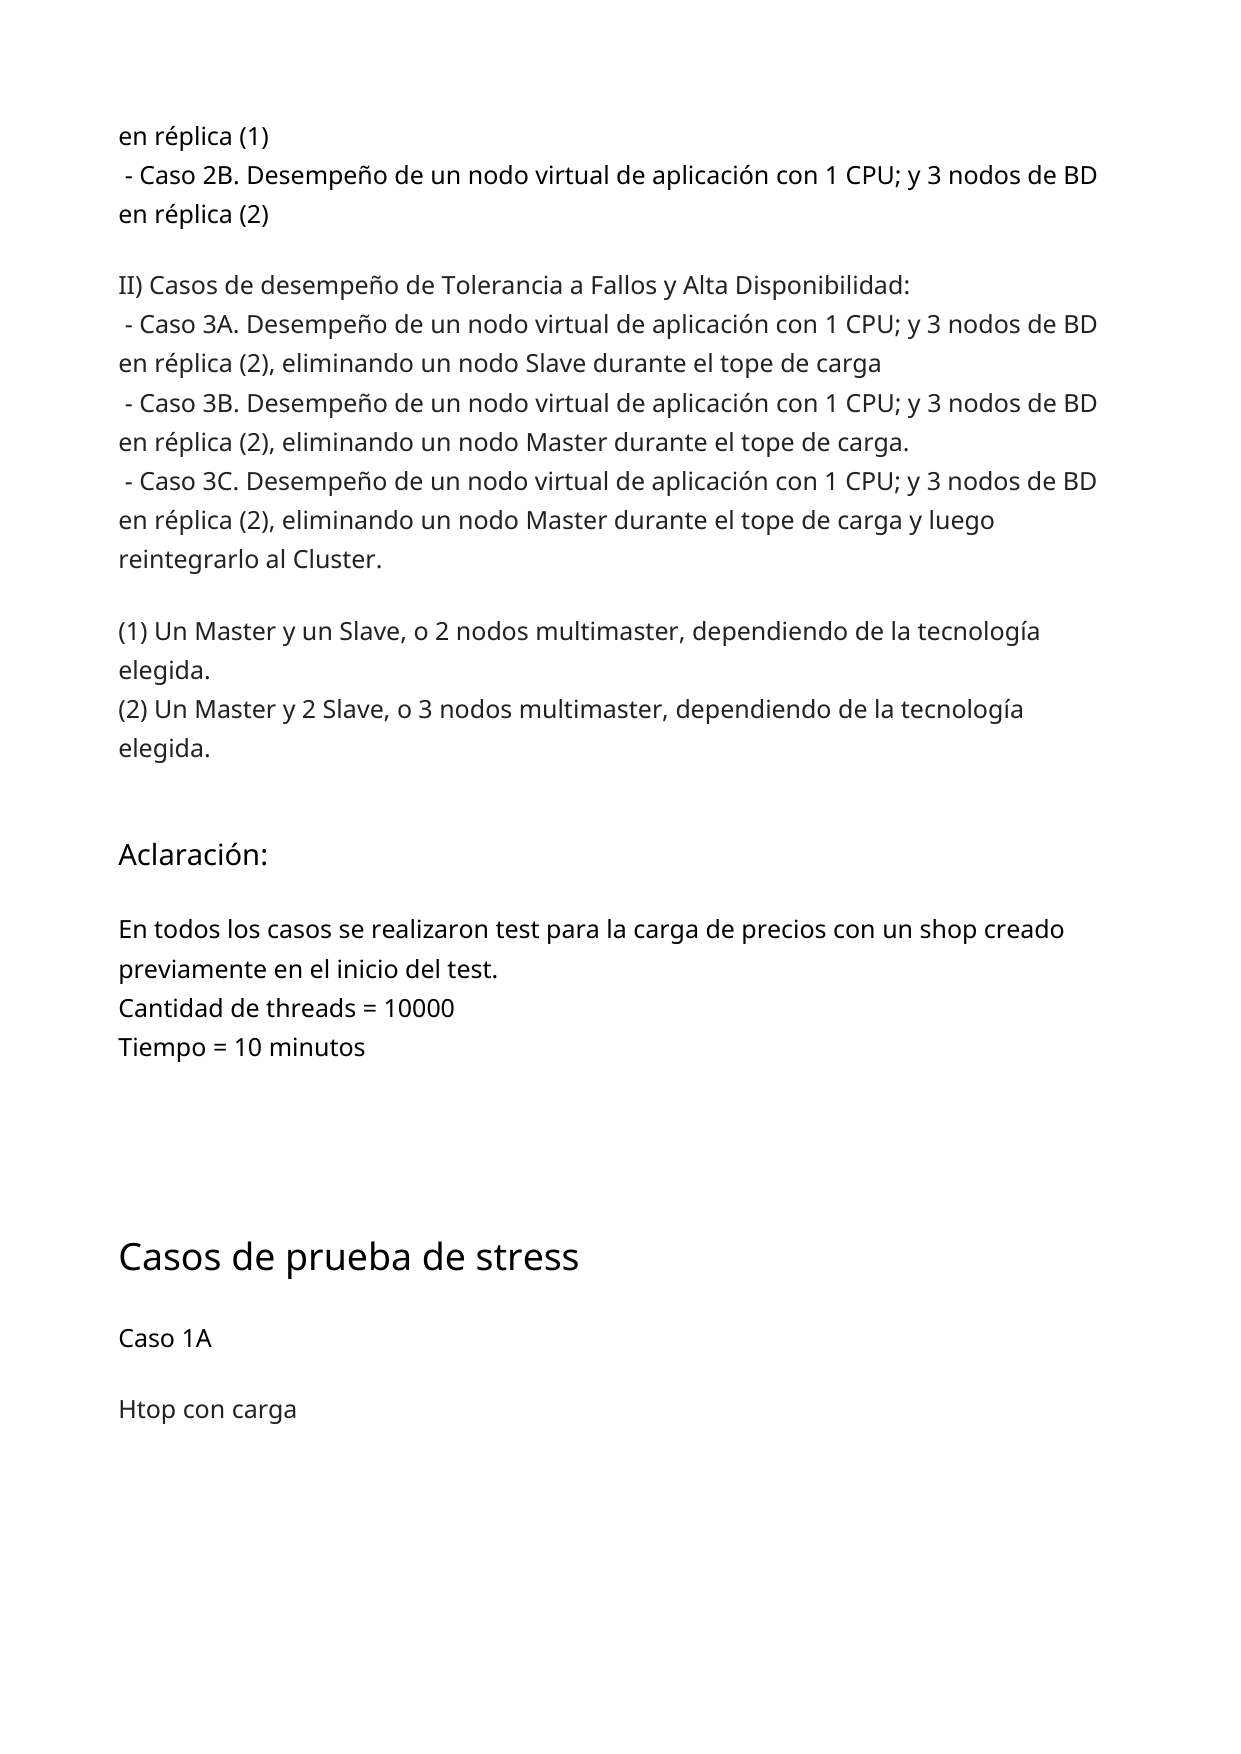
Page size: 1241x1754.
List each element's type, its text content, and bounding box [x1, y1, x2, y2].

text Htop con carga [118, 1392, 1122, 1426]
text Tiempo = 10 minutos [118, 1030, 1122, 1064]
text Casos de prueba de stress [118, 1230, 1122, 1281]
text - Caso 3C. Desempeño de un nodo virtual de aplicación con 1 CPU; y 3 nodos de BD en réplica (2), eliminando un nodo Master durante el tope de carga y luego reintegrarlo al Cluster. [118, 464, 1122, 576]
text Cantidad de threads = 10000 [118, 991, 1122, 1024]
text - Caso 3B. Desempeño de un nodo virtual de aplicación con 1 CPU; y 3 nodos de BD en réplica (2), eliminando un nodo Master durante el tope de carga. [118, 385, 1122, 458]
text en réplica (1) - Caso 2B. Desempeño de un nodo virtual de aplicación con 1 CPU; y 3 nodos de BD en réplica (2) [118, 118, 1122, 231]
text (1) Un Master y un Slave, o 2 nodos multimaster, dependiendo de la tecnología elegida. [118, 613, 1122, 687]
text (2) Un Master y 2 Slave, o 3 nodos multimaster, dependiendo de la tecnología elegida. [118, 692, 1122, 765]
text Caso 1A [118, 1321, 1122, 1355]
text Aclaración: [118, 834, 1122, 874]
text - Caso 3A. Desempeño de un nodo virtual de aplicación con 1 CPU; y 3 nodos de BD en réplica (2), eliminando un nodo Slave durante el tope de carga [118, 307, 1122, 380]
text II) Casos de desempeño de Tolerancia a Fallos y Alta Disponibilidad: [118, 268, 1122, 302]
text En todos los casos se realizaron test para la carga de precios con un shop creado previamente en el inicio del test. [118, 912, 1122, 985]
